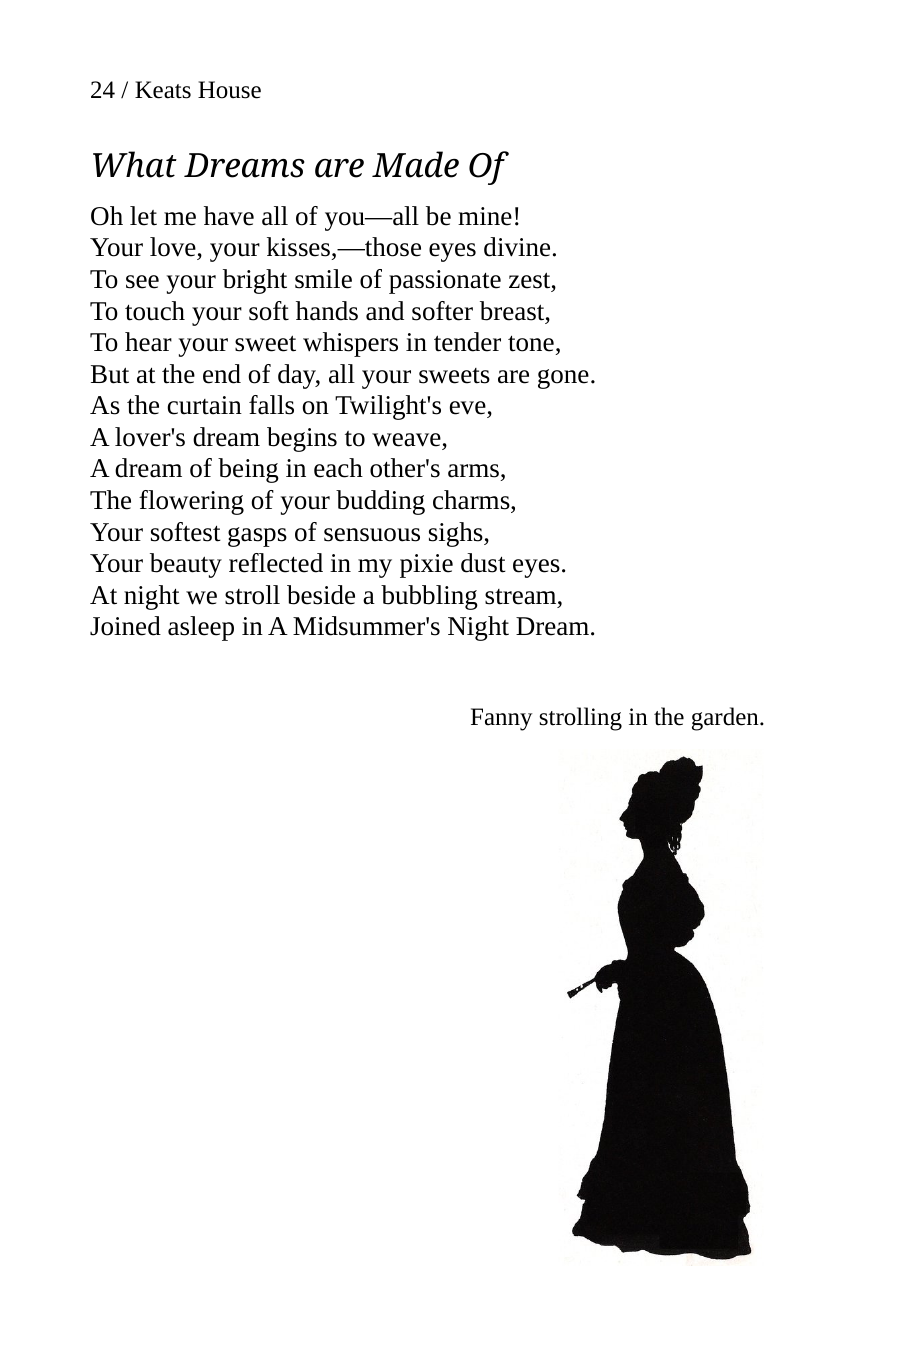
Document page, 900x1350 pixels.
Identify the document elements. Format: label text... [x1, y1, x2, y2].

text A dream of being in each other's arms, [90, 452, 765, 484]
text Your beauty reflected in my pixie dust eyes. [90, 547, 765, 578]
text Your softest gasps of sensuous sighs, [90, 516, 765, 547]
text To hear your sweet whispers in tender tone, [90, 326, 765, 357]
text Joined asleep in A Midsummer's Night Dream. [90, 610, 765, 641]
text Oh let me have all of you—all be mine! [90, 200, 765, 231]
text The flowering of your budding charms, [90, 484, 765, 515]
picture [558, 749, 764, 1266]
text To touch your soft hands and softer breast, [90, 295, 765, 326]
subtitle What Dreams are Made Of [90, 142, 765, 187]
text As the curtain falls on Twilight's eve, [90, 389, 765, 421]
text Your love, your kisses,—those eyes divine. [90, 232, 765, 263]
text At night we stroll beside a bubbling stream, [90, 579, 765, 610]
text But at the end of day, all your sweets are gone. [90, 358, 765, 389]
text To see your bright smile of passionate zest, [90, 263, 765, 294]
text Fanny strolling in the garden. [90, 702, 765, 731]
text A lover's dream begins to weave, [90, 421, 765, 452]
